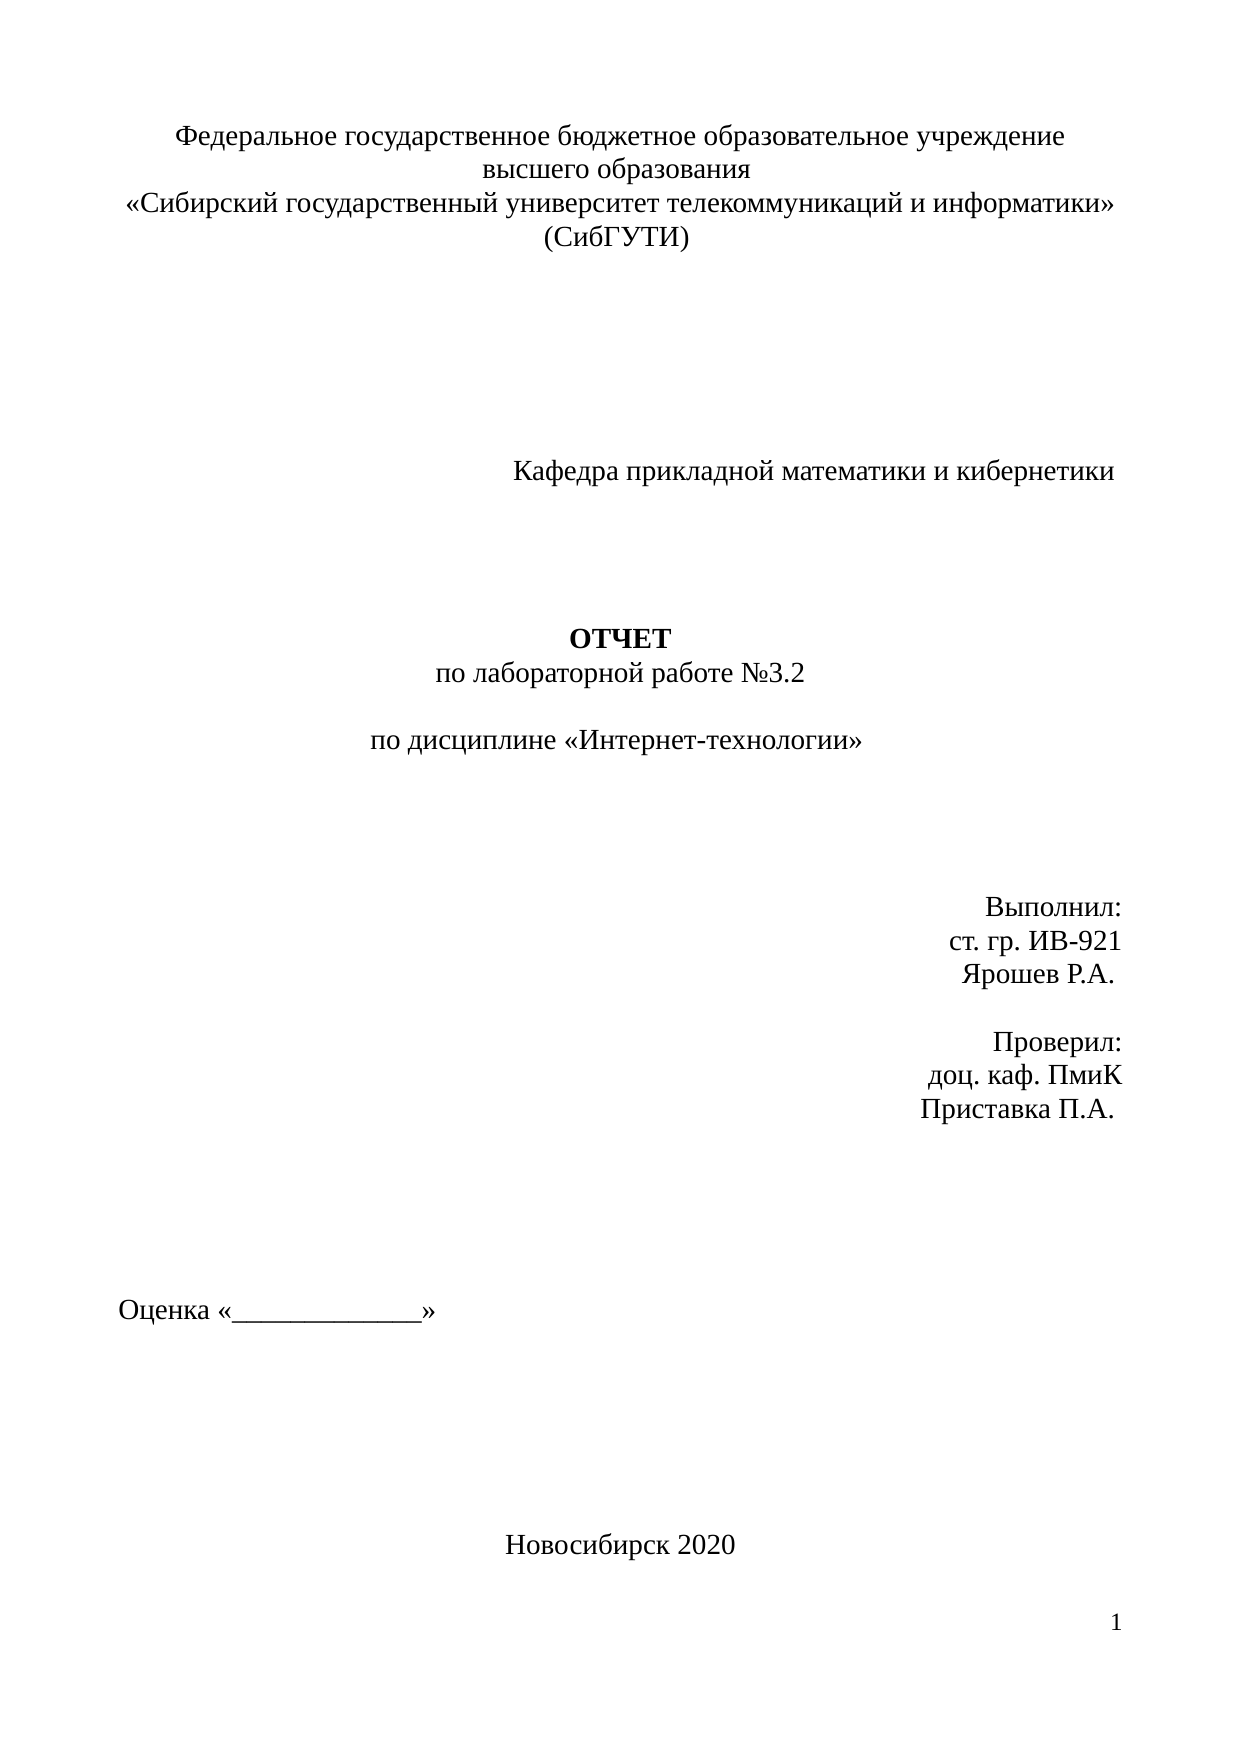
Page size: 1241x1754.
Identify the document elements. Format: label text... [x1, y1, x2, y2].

text «Сибирский государственный университет телекоммуникаций и информатики» (СибГУТИ) [118, 185, 1122, 252]
text Оценка «_____________» [118, 1292, 1122, 1326]
text Выполнил: [118, 889, 1122, 923]
text Федеральное государственное бюджетное образовательное учреждение высшего образования [118, 118, 1122, 185]
text Проверил: [118, 1024, 1122, 1057]
text Кафедра прикладной математики и кибернетики [118, 453, 1122, 487]
text Новосибирск 2020 [118, 1527, 1122, 1560]
text ст. гр. ИВ-921 [118, 923, 1122, 957]
text ОТЧЕТ [118, 621, 1122, 655]
text Ярошев Р.А. [118, 957, 1122, 990]
text Приставка П.А. [118, 1091, 1122, 1124]
text по лабораторной работе №3.2 [118, 655, 1122, 688]
text доц. каф. ПмиК [118, 1057, 1122, 1091]
text по дисциплине «Интернет-технологии» [118, 722, 1122, 755]
